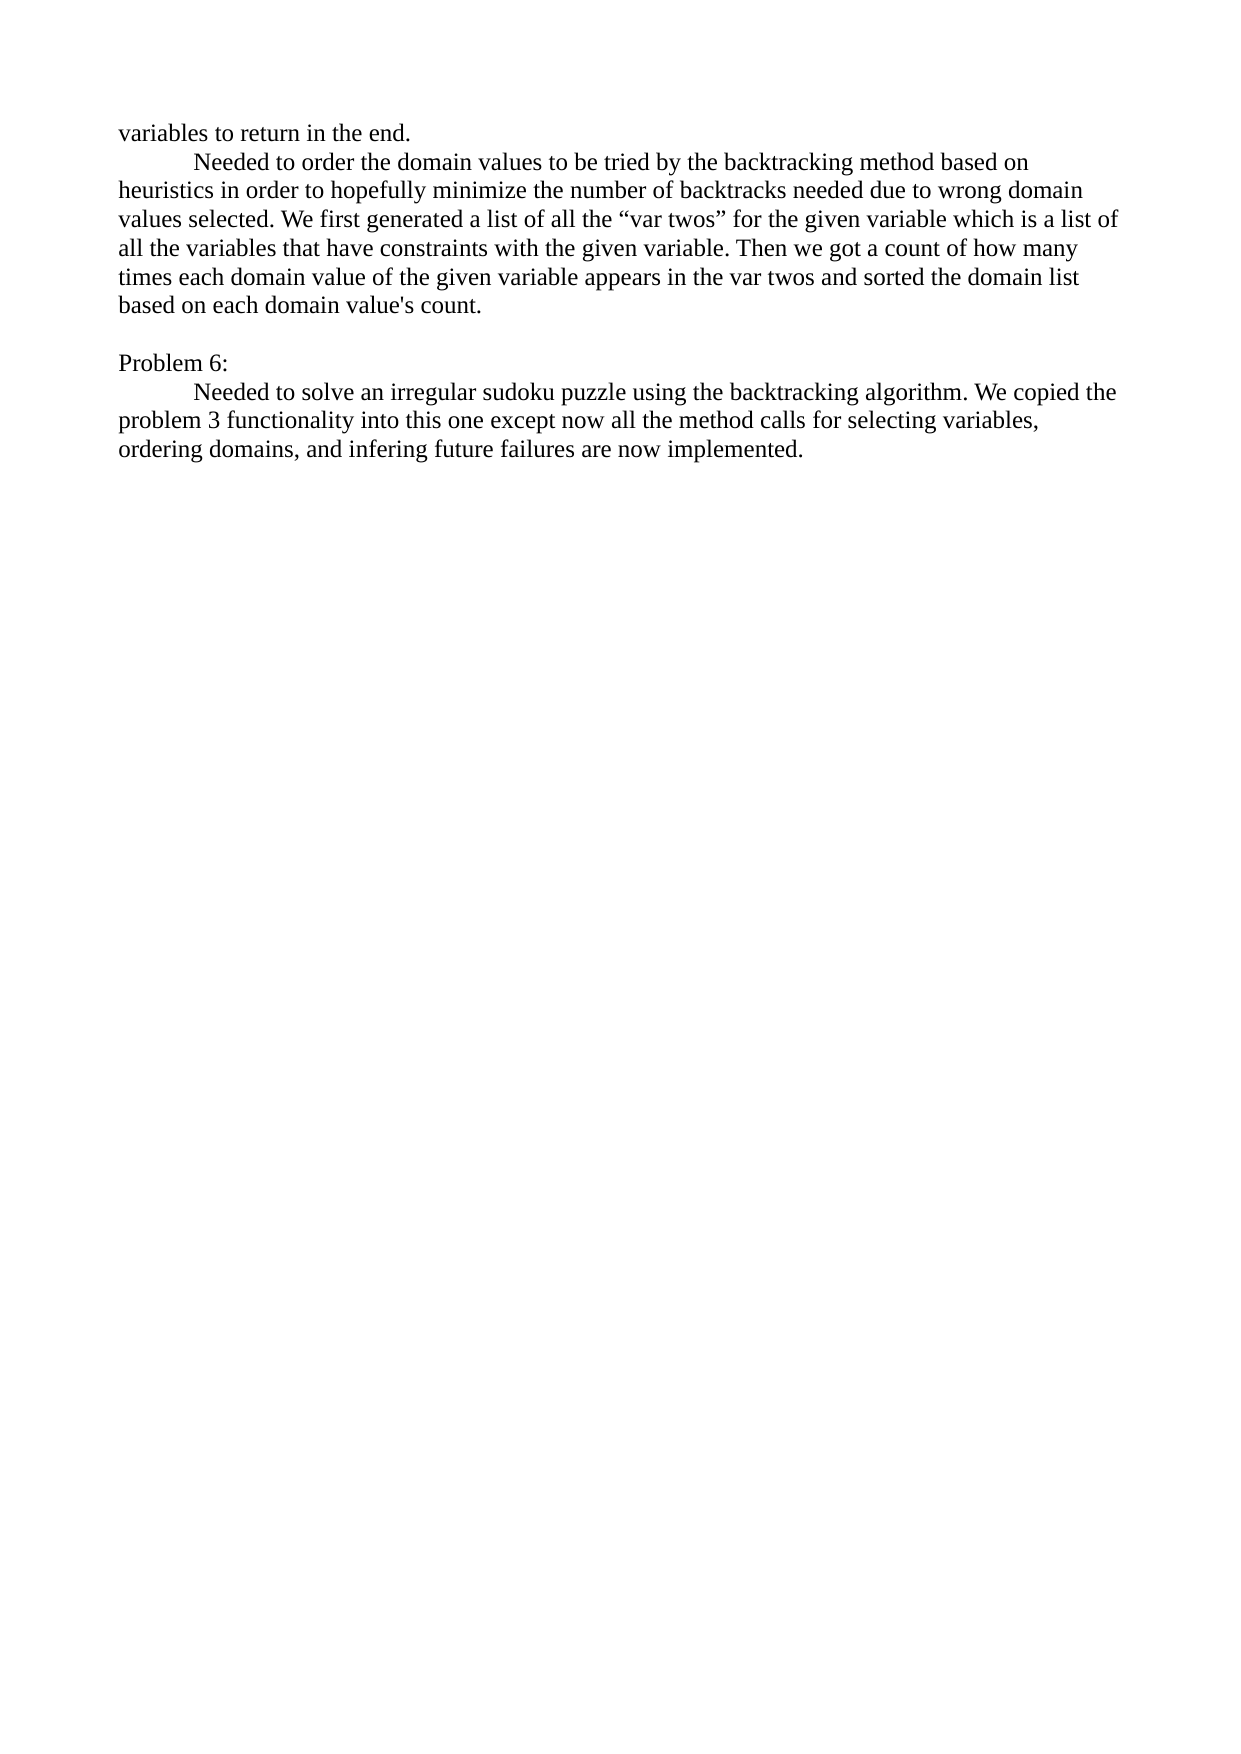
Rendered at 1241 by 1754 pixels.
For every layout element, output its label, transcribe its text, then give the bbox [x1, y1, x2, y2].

text variables to return in the end. [118, 118, 1122, 147]
text Needed to order the domain values to be tried by the backtracking method based on heuristics in order to hopefully minimize the number of backtracks needed due to wrong domain values selected. We first generated a list of all the “var twos” for the given variable which is a list of all the variables that have constraints with the given variable. Then we got a count of how many times each domain value of the given variable appears in the var twos and sorted the domain list based on each domain value's count. [118, 147, 1122, 319]
text Needed to solve an irregular sudoku puzzle using the backtracking algorithm. We copied the problem 3 functionality into this one except now all the method calls for selecting variables, ordering domains, and infering future failures are now implemented. [118, 377, 1122, 463]
text Problem 6: [118, 348, 1122, 377]
